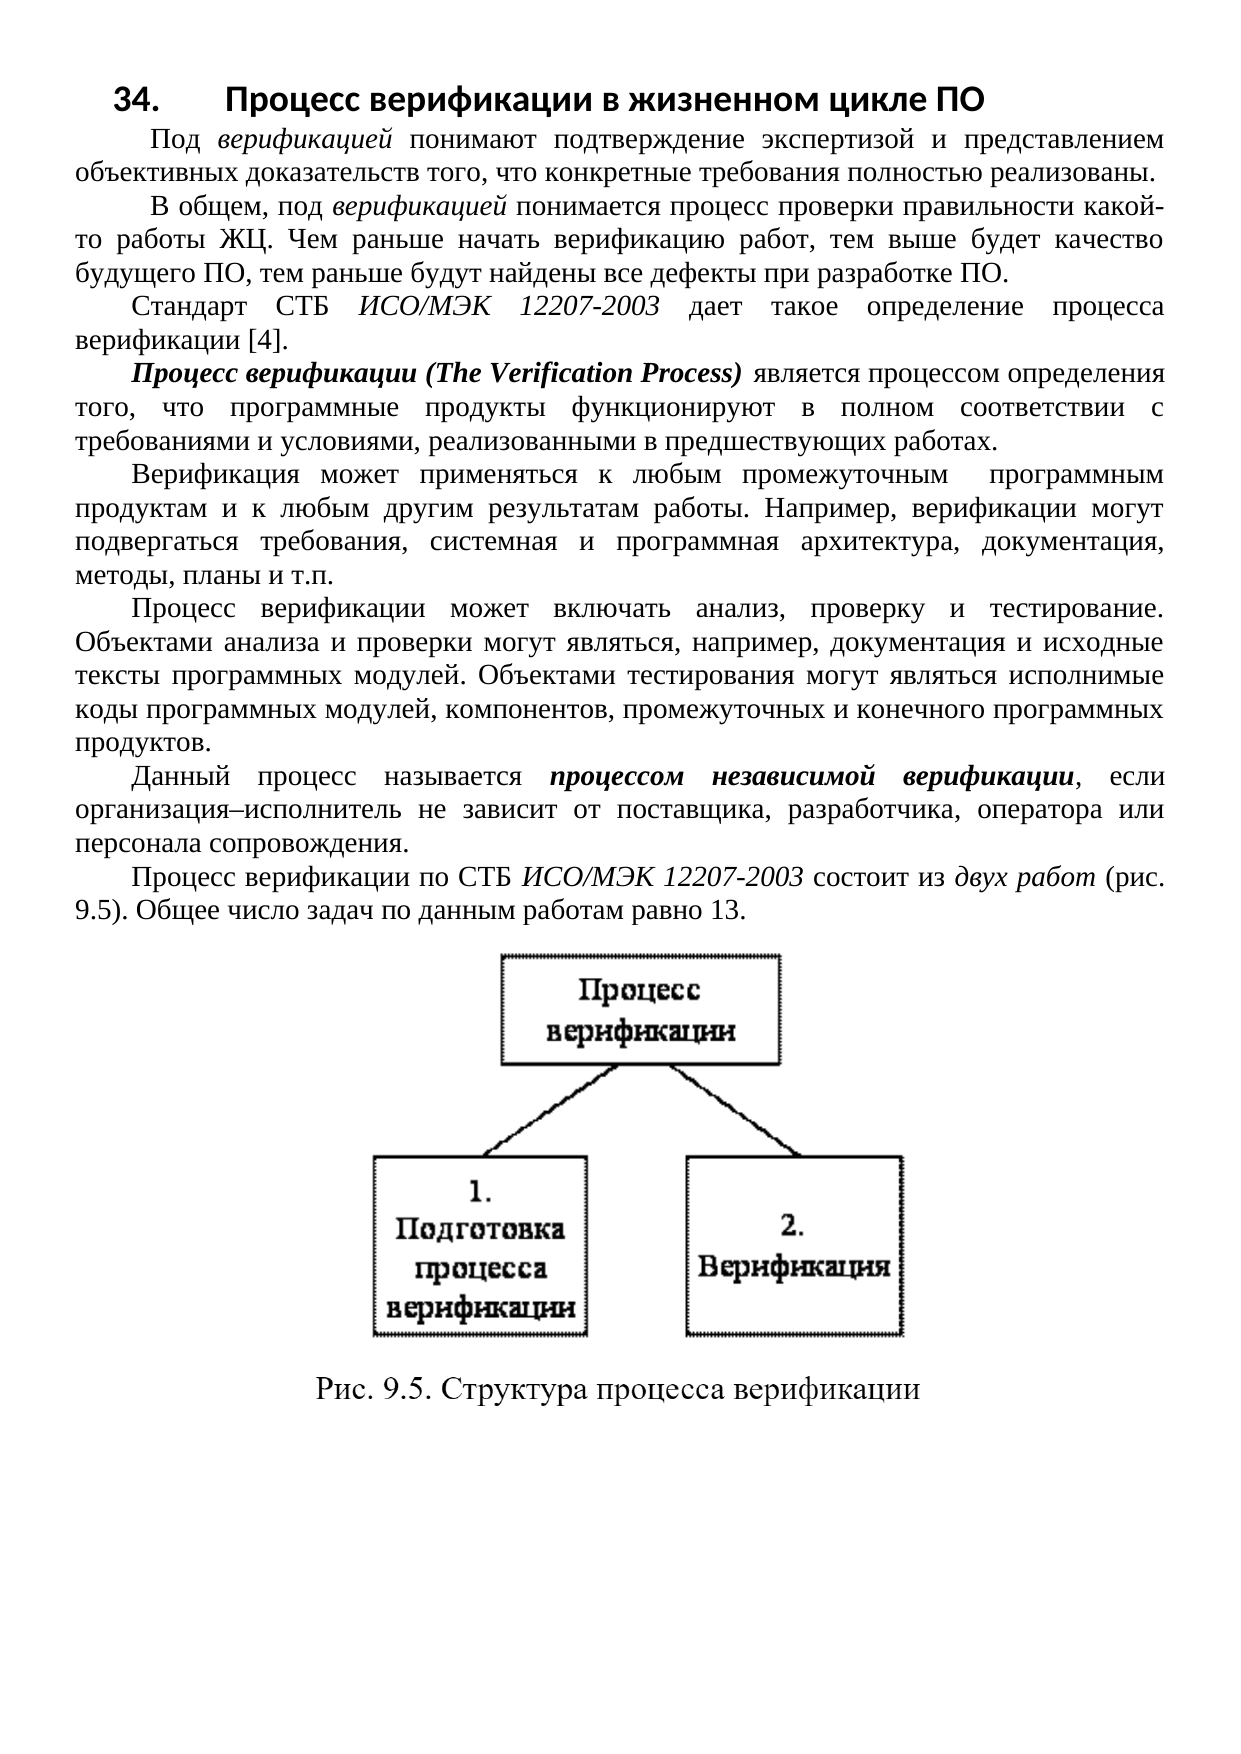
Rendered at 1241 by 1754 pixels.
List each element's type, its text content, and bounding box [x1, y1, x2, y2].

text Стандарт СТБ ИСО/МЭК 12207-2003 дает такое определение процесса верификации [4]. [75, 288, 1165, 356]
subtitle Под верификацией понимают подтверждение экспертизой и представлением объективных доказательств того, что конкретные требования полностью реализованы. [75, 121, 1165, 188]
text Данный процесс называется процессом независимой верификации, если организация–исполнитель не зависит от поставщика, разработчика, оператора или персонала сопровождения. [75, 758, 1165, 859]
subtitle В общем, под верификацией понимается процесс проверки правильности какой-то работы ЖЦ. Чем раньше начать верификацию работ, тем выше будет качество будущего ПО, тем раньше будут найдены все дефекты при разработке ПО. [75, 188, 1165, 288]
text Верификация может применяться к любым промежуточным программным продуктам и к любым другим результатам работы. Например, верификации могут подвергаться требования, системная и программная архитектура, документация, методы, планы и т.п. [75, 456, 1165, 590]
text Процесс верификации по СТБ ИСО/МЭК 12207-2003 состоит из двух работ (рис. 9.5). Общее число задач по данным работам равно 13. [75, 859, 1165, 926]
picture [316, 925, 924, 1418]
subtitle Процесс верификации в жизненном цикле ПО [112, 75, 1165, 121]
text Процесс верификации может включать анализ, проверку и тестирование. Объектами анализа и проверки могут являться, например, документация и исходные тексты программных модулей. Объектами тестирования могут являться исполнимые коды программных модулей, компонентов, промежуточных и конечного программных продуктов. [75, 590, 1165, 758]
text Процесс верификации (The Verification Process) является процессом определения того, что программные продукты функционируют в полном соответствии с требованиями и условиями, реализованными в предшествующих работах. [75, 356, 1165, 456]
